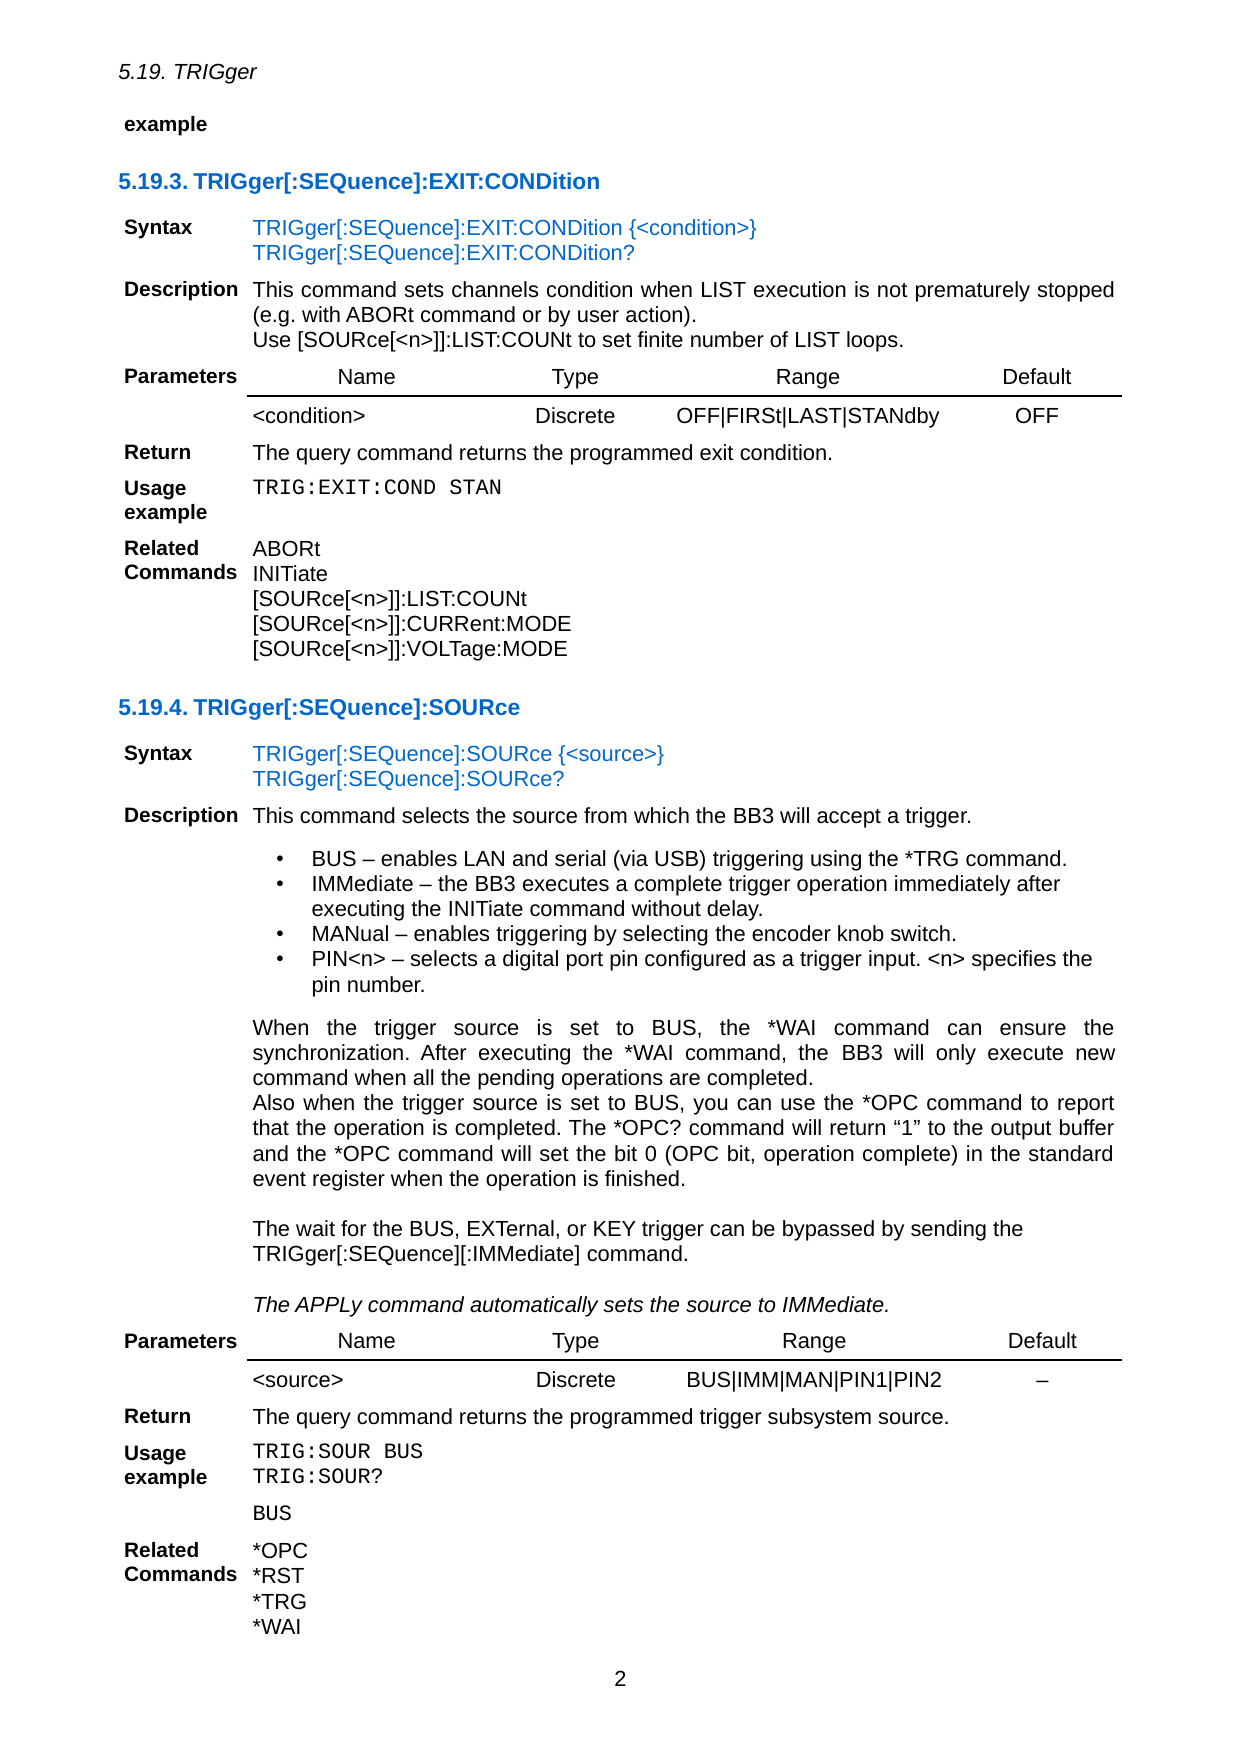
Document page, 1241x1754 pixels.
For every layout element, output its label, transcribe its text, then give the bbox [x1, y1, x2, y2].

table_header TRIGger[:SEQuence]:EXIT:CONDition {<condition>} TRIGger[:SEQuence]:EXIT:CONDition? [247, 209, 1122, 271]
table_cell *OPC *RST *TRG *WAI [247, 1533, 1122, 1645]
table_cell Related Commands [118, 1533, 247, 1645]
table_cell Discrete [486, 1361, 665, 1398]
table_cell [118, 1359, 247, 1398]
table_cell <condition> [247, 397, 486, 434]
table_cell TRIG:SOUR BUS TRIG:SOUR? BUS [247, 1435, 1122, 1532]
subtitle TRIGger[:SEQuence]:SOURce [118, 694, 1122, 720]
table_cell Discrete [486, 397, 664, 434]
table_cell Type [486, 1323, 665, 1359]
table_cell Description [118, 797, 247, 1323]
table_cell Return [118, 434, 247, 470]
table_cell ABORt INITiate [SOURce[<n>]]:LIST:COUNt [SOURce[<n>]]:CURRent:MODE [SOURce[<n>]]:VOLTage:MODE [247, 530, 1122, 667]
table_header TRIGger[:SEQuence]:SOURce {<source>} TRIGger[:SEQuence]:SOURce? [247, 735, 1122, 797]
table_cell Name [247, 1323, 486, 1359]
table_cell Name [247, 358, 486, 395]
table_cell Default [963, 1323, 1122, 1359]
table_cell Usage example [118, 1435, 247, 1532]
table_cell Related Commands [118, 530, 247, 667]
subtitle TRIGger[:SEQuence]:EXIT:CONDition [118, 168, 1122, 194]
table_cell Range [665, 1323, 963, 1359]
table_header Syntax [118, 735, 247, 797]
table_cell Default [952, 358, 1122, 395]
table_cell BUS|IMM|MAN|PIN1|PIN2 [665, 1361, 963, 1398]
table_cell Parameters [118, 358, 247, 395]
table_cell The query command returns the programmed exit condition. [247, 434, 1122, 470]
table_cell The query command returns the programmed trigger subsystem source. [247, 1398, 1122, 1435]
table_cell Type [486, 358, 664, 395]
table_cell [118, 395, 247, 434]
table_cell Parameters [118, 1323, 247, 1359]
table_cell [247, 106, 1122, 142]
table_cell Range [664, 358, 952, 395]
table_cell <source> [247, 1361, 486, 1398]
table_cell – [963, 1361, 1122, 1398]
table_cell Description [118, 271, 247, 358]
table_cell This command selects the source from which the BB3 will accept a trigger. BUS – enables LAN and serial (via USB) triggering using the *TRG command. IMMediate – the BB3 executes a complete trigger operation immediately after executing the INITiate command without delay. MANual – enables triggering by selecting the encoder knob switch. PIN<n> – selects a digital port pin configured as a trigger input. <n> specifies the pin number. When the trigger source is set to BUS, the *WAI command can ensure the synchronization. After executing the *WAI command, the BB3 will only execute new command when all the pending operations are completed. Also when the trigger source is set to BUS, you can use the *OPC command to report that the operation is completed. The *OPC? command will return “1” to the output buffer and the *OPC command will set the bit 0 (OPC bit, operation complete) in the standard event register when the operation is finished. The wait for the BUS, EXTernal, or KEY trigger can be bypassed by sending the TRIGger[:SEQuence][:IMMediate] command. The APPLy command automatically sets the source to IMMediate. [247, 797, 1122, 1323]
table_cell OFF|FIRSt|LAST|STANdby [664, 397, 952, 434]
table_cell Return [118, 1398, 247, 1435]
table_cell This command sets channels condition when LIST execution is not prematurely stopped (e.g. with ABORt command or by user action). Use [SOURce[<n>]]:LIST:COUNt to set finite number of LIST loops. [247, 271, 1122, 358]
table_cell TRIG:EXIT:COND STAN [247, 470, 1122, 530]
table_cell OFF [952, 397, 1122, 434]
table_cell Usage example [118, 470, 247, 530]
table_header Syntax [118, 209, 247, 271]
table_cell example [118, 106, 247, 142]
